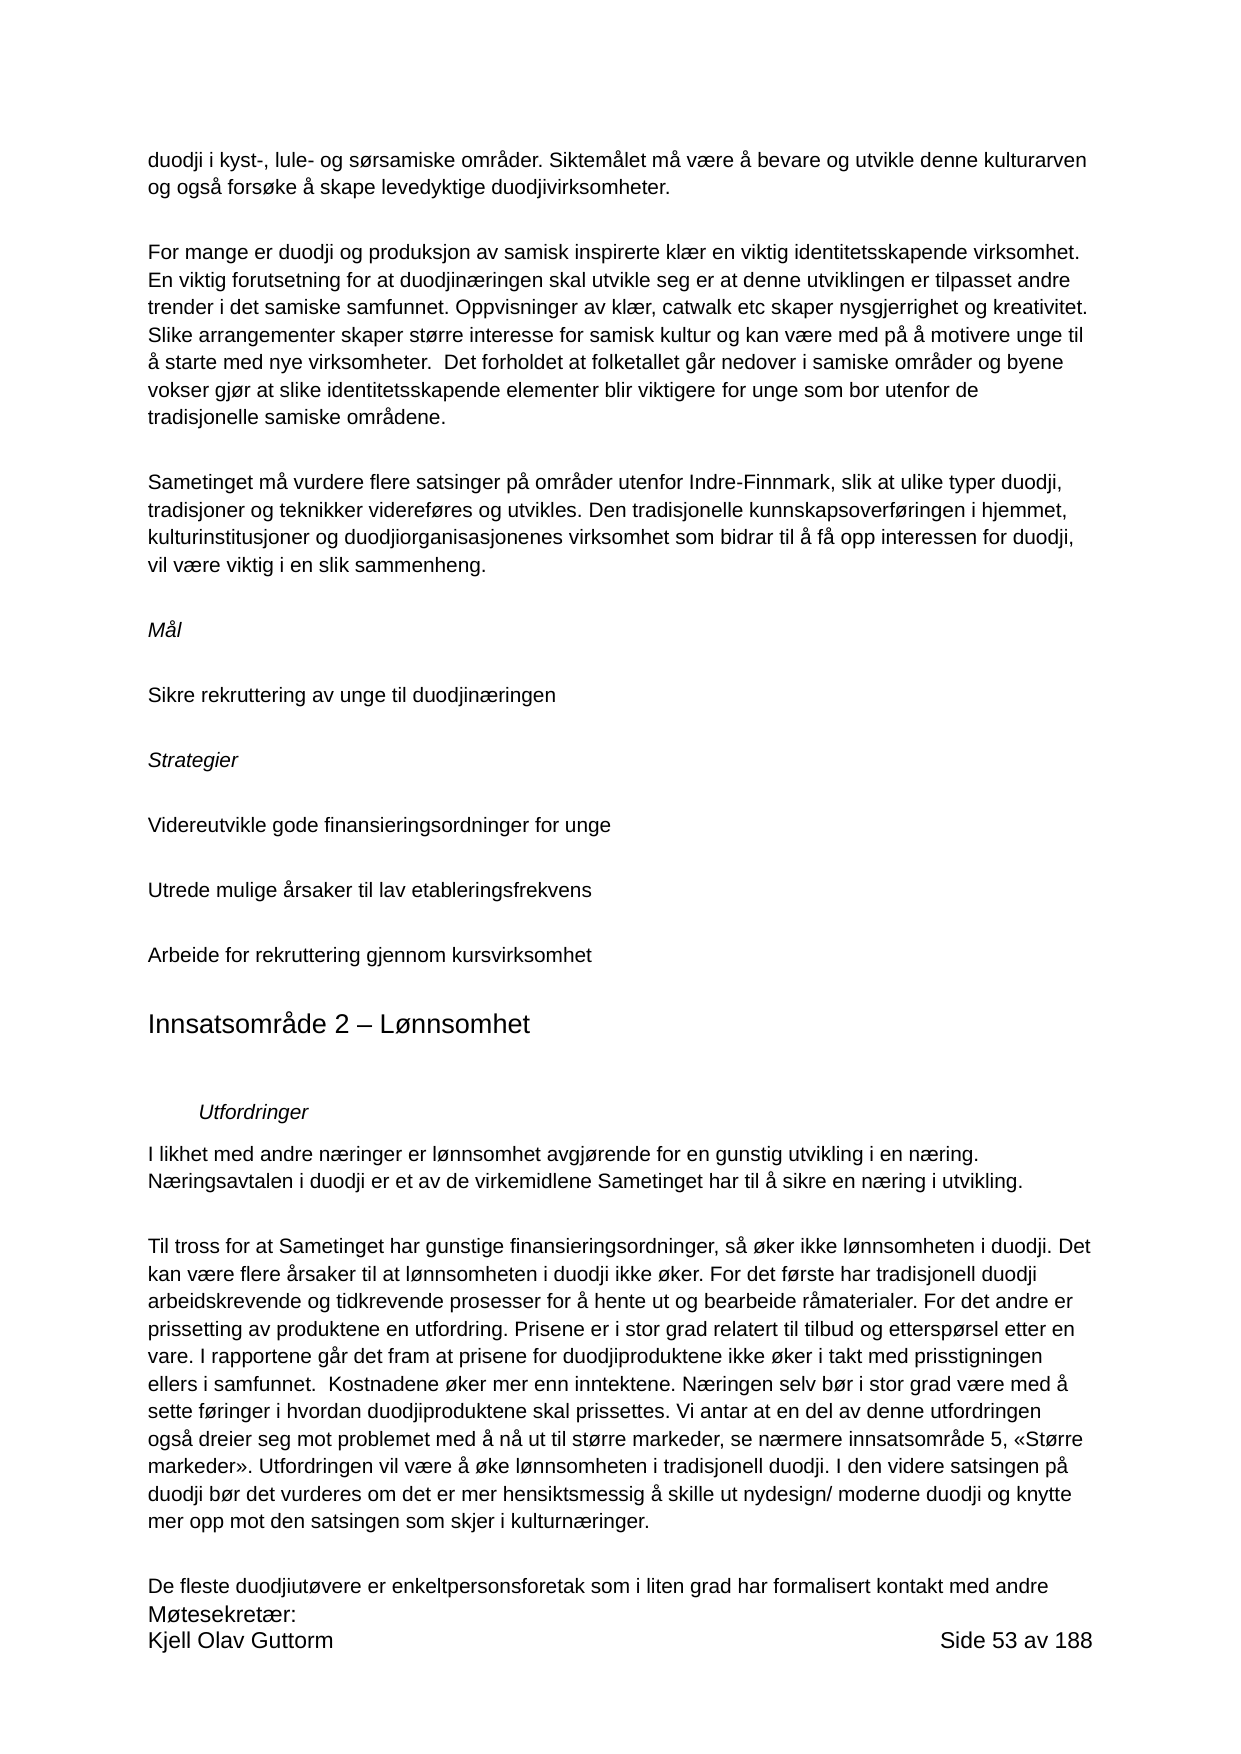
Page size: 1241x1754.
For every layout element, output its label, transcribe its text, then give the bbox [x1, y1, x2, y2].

table_header Forslag og merknader Sametingsrådets forslag til innstilling: Sametinget har drøftet Melding om duodji. Meldingen er vedlagt protokollen. Sametingsmelding om duodji 1 Innledning Dette er første gang Sametinget avgir en egen melding om duodji. Målet med meldingen er å utvikle et styringsdokument for duodji og signalisere tydeligere målsettinger for det politiske arbeidet. Sametinget må ha en langsiktig politikk og strategi for utviklingen av duodji. I likhet med andre næringer skjer det endringer blant annet i de økonomiske rammebetingelsene, rettsutvikling og innenfor duodjinæringen. Duodji er en kulturbærende næring som har stor betydning for samiske språk og kultur og samisk næringsutvikling. Det er viktig å sikre at duodji overlever både som kultur og næring. Duodji er også et viktig identitetsskapende element i det samiske samfunnet. Sametinget har et overordnet mål om å utvikle duodji som en framtidsrettet og attraktiv næring. Denne meldingen avgrenses derfor mot duodji som næring. Økt omsetning av egenprodusert duodji for et større marked står sentralt i Sametingets satsing. Med dette menes at duodjinæringen er istand til å tilpasse seg endringer og utfordringer i næringen, og at profesjonaliteten, inntjeningen og lønnsomheten i næringen økes. 2 Status duodjinæringen 2.1 Økonomisk rapport Det har blitt utarbeidet økonomiske rapporter om utviklingen i duodjinæringen siden 2006. Rapportene beskriver næringens økonomiske situasjon, og de årlige forhandlingene om næringsavtale for duodji tar utgangspunkt i denne. Rapportene viser økonomisk status for duodjiutøvere som har søkt driftstilskudd til Sametinget. Det er også gjort en sammenligning med tilsvarende oversikter for de tre foregående årene. Analysene er basert på data fra søknadene om forrige års økonomiske forhold. Oppsummert viser analyser fra økonomisk rapport 2016 at den gjennomsnittlige duodjiutøveren driver et enkeltmannsforetak, er kvinne og bosatt i Finnmark. Driftstilskuddet fra Sametinget er fortsatt en viktig faktor for utøverens økonomi. Uten driftstilskudd ville den gjennomsnittlige utøveren hatt et marginalt overskudd i sin virksomhet. Totalt blant søkerne var omsetning av egenprodusert duodji 8,5 millioner kroner. Gjennomsnittlig omsetning er ca kr 315.000. Det er stor variasjon i omsetningen av egenprodusert duodji for utøverne, fra 2,8 millioner kroner til 51.000 kroner. Sametinget antar at denne omsetningen også har andre ringvirkninger så som utsalgssteder for duodji, vanlige butikker, messearrangementer etc. I 2014 var kostnader til produksjonen større enn omsetningen i duodji. Det førte blant annet til at overskuddet (driftsresultatet)gikk ned i 2014. Ingen utøvere har rapportert underskudd i 2015 mot at det var 2 utøvere med underskudd i 2014. Det er for tidlig å si om det er en tendens eller ikke. Det var 27 søkere som sendte inn sine søknader på driftstilskudd i 2015 og 2016. Dette er 33 prosent av de registrerte duodjiutøverne. Dette er et markert færre antall søkere enn fra 2013 og tidligere år. Rapporten sier ikke noe om årsaken til nedgang i antall søkere. Det kan tenkes at søkertekniske forhold, naturlig avgang og kontroll av regnskap som Sametinget startet med i 2012 kan bidra til en forklaring. Tabell 2.1: Andelen søkere av alle registrerte utøvere Tallgrunnlaget for rapportene dermed er noe spinkelt til å trekke generelle konklusjoner om den økonomiske utviklingen i duodji. Med få respondenter kan mindre endringer føre til store relative utslag i statistikken. Likevel gir det oss en pekepinn over den økonomiske utviklingen i duodjinæringen. Den gjennomsnittlige duodjiutøveren er (for søknadsåret 2016): Vedkommende utøver driver et enkeltmannsforetak , er kvinne og bosatt i Finnmark. Av en total omsetning på 298.000 utgjør egenproduksjon av duodji 220.000. Omsetningen er på samme nivå som 2014, mens andelen egenproduksjon er gått noe ned. Driftsresultatet er 40 prosent, en økning på 13 prosent i forhold til tallene fra 2014 Driftstilskuddet er fortsatt en viktig faktor for utøverens økonomi. Uten driftstilskudd ville den gjennomsnittlige utøveren hatt et marginalt overskudd i sin virksomhet. I 2015 var det ingen utøvere med underskudd, mens det i 2014 var to og fire i 2012. Ti av søkerne i 2015 unngikk underskudd på grunn av det mottatte driftstilskuddet. Duodjiaktøren som har rapportert inn sine tall for 2015 er ikke så veldig ulik den aktøren som har rapportert sine tall tidligere år. For søknadsåret 2015 og 2016 kommer 67 prosent av søkerne fra Kautokeino og Karasjok. Andelen søkere fra Kautokeino er stabilt. Det er en liten nedgang i antall søkere fra Karasjok og en tilsvarende liten økning av søknader fra andre steder. I gruppen andre inngår søknader fra Nesseby, Tana, Porsanger, Kåfjord, Røros, Nordreisa, Sørfold og Sørreisa. Det er fortsatt en klar overvekt av kvinnelige søkere (70 prosent) – det samme som forrige år. Denne kjønnsfordelingen har vært relativt stabil siden 2010. Rapporten sier ikke noe om aldersfordeling på søkerne. For søknadsåret 2015 kom to søknader fra aksjeselskaper, resten var enkeltmannsforetak. I 2016 var det tre søknader fra aksjeselskap, resten er enkeltmannsforetak. For søknadsåret 2015 har en fjerdedel av søkerne formell utdanning i duodji. Med formell utdanning menes fagbrev eller høyere utdanning. Rapporten tar ikke for seg den tradisjonelle kunnskapsoverføringen som skjer i hjemmet. Seks personer har fagbrev og én person har høyere utdanning. Det er like mange personer som rapporterer at de har fagbrev innen duodji i 2012 som i 2014. I 2012 var det seks personer som rapporterte at de hadde høyere utdanning. For søknadsåret 2016 har ca 40% formell utdanning innen duodji. Åtte personer har fagbrev og to personer har høyere utdanning. Totalt var omsetning av egenprodusert duodji 7,3 millioner kroner i 2015 mot 8,5 millioner i 2016. Gjennomsnittlig omsetning er kr 303 000 i 2015 og ca kr 315 000 i 2016. Det er stor variasjon i omsetningen av egenprodusert duodji for utøverne, fra over 2 millioner kroner til 50 000 kroner. I 2014 viser tallene at driftsresultatet er redusert fra kr 107 000 i 2008 til kr 103 000. Dersom vi utelater de to store utøverene for 2014 får vi et fall i både inntekter, kostnader og resultat. Nedgang i gjennomsnittlige totale inntekter på kr 52 000, mens driftsresultatet viser en nedgang på kr 28 000. Når vi utelater de tre største utøverne i materialet for 2015 får vi et fall i både inntekter, kostnader, mens driftsresultatet fortsatt viser en stigning. Nedgang i gjennomsnittlige totale inntekter på kr 55.000, mens driftsresultatet viser en økning på kr 15.000. Av de 27 søkerne i 2015 har 12 utøvere (44 prosent) inntekter utenom duodji. Tre av disse har andre inntekter som er større enn inntektene fra duodji-aktiviteten. Fem av disse har relativt små (marginale) andre inntekter. De fire siste har andre inntekter rundt halvparten av duodji-inntektene. Av de 27 søkerne i 2016 har 10 utøvere (37 prosent) inntekter utenom duodji. Tre av disse har andre inntekter som er større enn inntektene fra duodji-aktiviteten. Tre har relativt små (marginale) andre inntekter. De fire siste har i gjennomsnitt andre inntekter rundt halvparten av duodji-inntektene. Som tidligere år er det for søknadsåret stor variasjon mellom den utøver som har den høyeste totale inntekten (ca 3,3 mill) og den utøver med den laveste (51.000). Det er et relativt markert skille i utviklingen i gjennomsnittlige inntekter og kostnader fram til 2010 og etter 2010. Tallene for 2014 viser en liten tilbakegang fra 2012, men fortsatt en stigning i forhold til 2010. Tallene for regnskapsåret 2015 for samtlige utøvere viser at selv om økningen i kostnader og inntekter flater noe ut går driftsresultatet opp med ca 10 %. Rapportene for 2015 og 2016 viser at den viktigste salgskanalen er direkte salg. Praktisk talt alle mener dette er viktig. Men også messer – som langt på vei også er en direkte salgskanal – kommer høyt opp. Internett og postordresalg anses som de minst viktige salgskanalene. 2.2 Definisjon av duodji Ved utformingen av en langsiktig politikk for duodjinæringen er det nødvendig å ha en oppfatning om hva duodji er. Hvor går grensen mellom et kommersielt masseprodusert produkt og duodji? Hvilken vekt skal samisk kultur skal ha i den framtidige utviklingen av duodji? Samtidig skaper samisk nydesign nye markeder og nye kundegrupper. For enkelte er samisk inspirerte klær en viktig del av den samiske identiteten. Duodjiproduksjonen vil endre seg med utviklingen i resten av samfunnet. Det kommer nye materialer, nye produkter, ny design, nye produksjonsmetoder, nye råvarer og nye markeder. Det er ulik grad av mekanisering innenfor duodjinæringen og det er også ulike oppfatninger om hvilke materialer som kan tillates i duodjiproduksjonen. Dette skaper utfordringer ved en definisjon av duodji, og en definisjon må av den grunn være såpass fleksibel og overordnet at den tar hensyn til blant annet framtidige endringer. Innenfor duodjinæringen finner vi dag både tradisjonell duodji og ny samisk design. Siden duodji kan være så mangeartet, har det over lengre tid vært forsøkt å få til en felles definisjon av duodji. De samiske duodjiorganisasjonene Sámiid Duodji og Duojáriid Ealáhussearvi kom i 2014 fram til at en detaljert definisjon for all duodji ikke er mulig, men ble enige om en felles overordnet definisjon av duodji: «Duodji er et samisk samlebegrep for all form for skapende aktiviteter utformet av duojár. Dette omfatter håndverk, brukskunst og bearbeidede materialer med basis i samisk kultur og tradisjoner. Duodjiproduksjon( duoddjon) omfatter fremstilling av egenproduserte kvalitetsvarer, bruksting, gjenstander og klær som gjenspeiler samisk levemåte og kulturtradisjoner både når det gjelder valg og bearbeiding av råmaterialer, samt den estetiske utfoldelsen ved formgivning, utforming og produksjons metode.» Sameslöjdstiftelsen Sámi Duodji i Sverige definerer duodji som:”Sámi duodji, samiskt hantverk, är den samiska benämningen för handgjorda samiska produkter som kläder, husgeråd, redskap och utsmyckning. Hantverket har en lång tradition. Grunden för samiskt hantverk är också idag material från naturen. Samiskt hantverk är utfört efter gammal tradition och tillpassat nya tekniker och användningsområden från ort till ort. Med duodji menar vi den slöjd och det konsthantverk som tillverkats av samer, dvs. det som utgår från samiska traditioner, samiskt formtänkande, samiska mönster och färger. Ordet duodji används också som ett äkthetsmärke för sameslöjd och samiskt konsthantverk. Det handlar i första hand om hantverket och om den samiska livsformen i andra hand.” I forbindelse med arbeidet som Samerådet har igangsatt om revitalisering av duodji merke, så har det vært forsøkt å få en felles definisjon av duodji over landegrensene. Dette har imidlertid ikke latt seg gjøre. Sametinget ser at en detaljert definisjon av duodji er en utfordring, og det er et spørsmål om en slik definisjon er hensiktsmessig. Det er viktig å ikke lage en så snever ramme for duodji som kan bidra til å hemme en naturlig utvikling av næringen. En snever definisjon kan på sikt svekke betingelsene for en lønnsom næringsutvikling. En definisjon må av den grunn være såpass fleksibel og overordnet at den tar hensyn til blant annet framtidsretta utvikling i duodjinæringen. Sametinget mener derfor at definisjonen som duodjiorganisasjonene Sámiid Duodji og Duojáriid Ealáhussearvi kom fram til i 2014 vil være dekkende for det videre arbeidet. 2.3. Aktører i duodji Duodjiorganisasjonene Sámiid duodji og Duojáriid Ealáhussearvi og Sametinget undertegnet en hovedavtale for duodjinæringen 29.03.05. I avtalen går det fram at partene skal føre forhandlinger om en løpende næringsavtale for duodji med tiltak som tar sikte på en utvikling av næringen i samsvar med de politiske mål og retningslinjer for næringen som til enhver tid er vedtatt i Sametinget. Den største aktøren i duodji, Duodjeinstituhtta, er ikke en del av forhandlingene om næringsavtale for duodji. Duodjiorganisasjonene er Sametingets viktigste samarbeidsaktører innen duodjinæringen. Organisasjonene oppnevner blant annet medlemmer til fagutvalg for duodji og økonomisk utvalg. De utarbeider også en rekke utredninger og rapporter som danner viktige beslutningsgrunnlag også for Sametinget. Sámiid duodjis formål er å fremme duodjiutøvernes interesser økonomisk, faglig, sosialt og kulturelt. Organisasjonen skal blant annet bedre duodjiutøvernes rammebetingelser. Den skal også være pådriver for utvikling av kulturbærende og næringsrettet duodjivirksomhet. Duojáriid Ealáhussearvis formål er å arbeide for at den enkelte duodjiprodusent får tilfredsstillende arbeidsbetingelser og utviklingsmuligheter. Organisasjonen skal også fremme bedre rammevilkår for enkeltprodusenters lønnsomhet. Tabell 2.2 Medlemsutvikling i Sámiid Duodji og Duojáriid Ealáhussearvi fra 2012 – 2016: Siden 2012 har antall medlemmer i Sámiid Duodji økt fra 170 til 193 i 2016. Duojáriid Ealáhussearvi er en mindre organisasjon enn Sámiid Duodji, og her har medlemsutviklingen mer eller mindre vært stabil de siste årene. Stiftelsen Duodjeinstituhtta har en viktig rolle i forhold til utvikling og veiledning av duodjifaglige spørsmål og regionale utviklingsprosjekter. Duodjeinsituhttas hovedmål er å fremme næringsutvikling med utgangspunkt i tradisjonell duodji. Instituttet skal være et landsomfattende teknisk og faglig kompetanse miljø innen duodji. Duodjeinstituhtta skal også medvirke til å utvikle og bistå med fagkompetanse innen duodji, yte bistand og produktutvikling og produksjonsveiledning, initiere til å delta i forsøks- og utviklingsarbeid. Duodjienstitutuhtta har i 2017 5 lærlinger og en lærekandidat. Opplæringskontoret i reindrift og duodji har hovedkontor i Kautokeino. Opplæringskontoret har tilbud om fagopplæring til lærekandidat eller lærling innenfor duodjinæringen. Et av vilkårene for bli tatt opp som lærling er at vedkommende har videregående skole innenfor duodjifaget. I perioden 2012 til 2016 har 16 lærlinger/ lærekandidater fått fagbrev. Det er også flere som har utsatt fagprøven til 2017. Tabell 2.3 Oversikt over antall lærlinger med fagprøve fra 2012 – 2016 (Opplæringskontoret for reindrift og duodji, 2017): Sametinget finansierer alle ovennevnte aktørene gjennom Sametingets årlige budsjettforhandlinger. 3 Sametingets virkemidler Sametinget avsetter og bruker betydelige midler til duodji. I 2017 var det satt av kr 34,5 millioner til næringsformål. Av dette er 14 millioner avsatt til duodji. Dette innebærer at 40 % av næringsbudsjettet er satt av til duodji. Regnskapet for 2016 viser at det ble brukt ca kr 15 millioner til duodji. Dette innebærer at i 2016 ble 46 % av midlene som Sametinget disponerer til næring, brukt til duodji. Tabell 3.1 Sametingets budsjett for duodjinæringen for 2016 Sametinget satte i 2016 av 7,9 millioner kroner til Næringsavtalen, 4,5 millioner til Duodjeintituhtta og nær 1,6 millioner kroner til Oppplæringskontoret i budsjettet for 2016. 3.1 Hovedavtalen for duodji Hovedavtalen for duodji ble vedtatt i 2005 og endret den 19.3.2007. Avtalen er inngått mellom Sametinget og duodjiorganisasjonene Landsorganisasjonen Sámiid Duodji og Duojáriid Ealáhussearvi. Avtalen angir blant annet retningslinjer og grunnlag for forhandlinger om næringsavtale for duodji og innretningen av duodjiregisteret. 3.2 Næringsavtalen for duodji Næringsavtalen for duodji, som årlig fremforhandles mellom duodjiorganisasjonene Sámiid duodji og Duojáriid Ealáhussearvi og Sametinget, er Sametingets viktigste redskap for utvikling av duodji. Målet for næringsavtalen er å utvikle en næringsrettet duodji med økt lønnsomhet og omsetning av egenproduserte varer. Næringsavtalen inneholder blant annet driftstilskudd til duodjiutøvere, investerings- og utviklingstilskudd, etablerertilskudd, velferdsordninger, salgsfremmende tiltak og tilskudd til organisasjoner. I tillegg inneholder næringsavtalen tiltak som avtales under forhandlingene så som kompetansehevende tiltak, merkevarebygging, tiltak innen salg og markedsføring etc. Partene setter av en totalramme og duodjimidlene øremerkes i en egen avsetning. Gjennom Sametingets årlige budsjettforhandlinger avsetter deretter Sametinget midler til duodjiformålene. Dette gjelder både tiltakene som er fremforhandlet, og direkte tilskudd til Duodjeinstituhtta og Opplæringskontoret for reindrift og duodji. Sametingsrådet fastsetter regelverk for disse virksomhetene. Driftstilskudd Driftstilskuddsordningen gjelder for duodjibedrifter som produserer tradisjonell duodji, og som er godkjent i duodjiregisteret. Fagutvalget i duodji er oppnevnt av duodjiorganisasjonene. Det er Fagutvalget i duodji som foretar en konkret vurdering av hvert produkt og vedtar om søker kan godkjennes i duodjiregisteret eller ikke. Duodjiproduktene godkjennes enkeltvis, og fagutvalget legger til grunn ulike kriterier i denne vurderingen. Fagutvalget vurderer blant annet om produktet har basis i samisk kulturtradisjon, graden av maskinbearbeiding, hvilke materialer som er brukt, kvaliteten og bruken av produktet. Samisk design kan ikke omfattes av driftstilskuddsordningen, men samisk design omfattes av andre ordninger innenfor duodji og kulturnæring som Sametinget forvalter. For å kunne bli vurdert i duodjiregisteret, så er det et krav om at søker skal tilfredsstille vilkårene for registering av Sametingets valgmanntall, men trenger ikke å stå i mantallet. Avtalepartene har i flere omganger vurdert om kravet til etnisitet skal slettes, men er blitt enige om å videreføre det. I følge økonomisk rapport for duodjinæringen, har driftstilskudd blitt en viktigere del av duodjiutøverens økonomi enn tidligere. Uten driftstilskudd ville den gjennomsnittlige utøveren hatt underskudd i sin virksomhet. En utfordring med denne ordningen er at det ikke finnes en omforent definisjon av hva duodji er. Det er ulike oppfatninger blant annet om i hvor stor grad en kan tillate maskinbearbeiding av produkter før det ikke lenger kan defineres som duodji. 3.3 Sametingets satsing på kulturnæring – Dáhttu Sametinget startet i 2012 en egen satsning for å jobbe med utviklingen av en mer lønnsom samisk kulturnæring. Et av satsningsområdene var å gjennomføre bedriftsutviklingsprogram for kulturnæringen, kalt Dáhttu. Dette er et nettverks- og bedriftsutviklingsprogram for kulturnæring som er utviklet av Kreativ Industri på oppdrag fra Sametinget. Gjennom Dáhttu får samiske kulturnæringsaktører blant annet arbeide med forretningsidé, etableringshjelp og strategiutvikling. Hvert program har plass til 12 kulturnæringsutøvere som har ønske og vilje til å skape en lønnsom bedrift. En sentral målsetting med programmet er også å skape et nettverk mellom aktørene. Programmet går over ett år og inneholder tre samlinger samt at hver deltager får 30 rådgivningstimer hver. Målet er at etter endt program skal flere kunne leve av sin kulturnæringsbedrift. Et slikt program ble også gjennomført for duodjiutøvere. Her deltok 12 bedrifter hvorav 10 kom fra Finnmark og 2 fra Troms. Resultatene fra samlingen er det vanskelig å si noe om ennå, men i spørreundersøkelsen etter gjennomført program svarte mange av bedriftene at de opplevde en økt lønnsomhet og økt kompetansenivå etter samlingene. Sametinget har videreført denne satsningen i nye tre år fra 2017, som duodjinæringen også vil kunne dra nytte av. 4 Innsatsområder Duodji er en viktig kulturbærer, og Sametinget mener det bør være mulighet til å utvikle en mer næringsrettet duodji. Duodjinæringen skal være lønnsom, samtidig skal det være rom for utvikling, både den tradisjonelle duodjivirksomheten og nye produkter med basis i samisk kultur. Sametingets hovedmål for duodji i næringssammenheng er å utvikle duodji som en framtidsrettet og attraktiv næring i samiske områder. Duodjinæringen må ses i sammenheng med samiske kulturnæringer, og generelt det vekst- og utviklingspotensialet som ligger her. I utviklingen av kulturnæringsbransjen er det et fokus på kompetanse, fordi det forventes vekst i nettopp disse bransjene i framtida. Duodjinæringen opplever internasjonal konkurranse fra virksomheter som ikke har sin bakgrunn i samisk kultur. Noen duodjiutøvere har fokus på sitt håndverk og ikke nødvendigvis på lønnsomhet i seg selv. I denne sammenheng er det sentralt at duodji er en kulturbærende næring som har stor betydning for samisk kultur og språk. Sametinget vil allikevel fortsette arbeidet med å utvikle duodji som næring med fokus på lønnsomhet, samtidig som bevaring og utvikling av samisk kultur ligger i bunn. Sametinget er opptatt av at duodji har gode økonomiske vilkår og videreutvikles både som næring og kultur. Duodji er også en del av identitetsskapende virksomhet. Innsatsområde 1 - Rekruttering Utfordringer Rekruttering til duodjinæringen er liten. Sametinget har tilskuddsordninger både for elever i videregående skole og høgskole, hospitering hos etablerte bedrifter og en støtteordning for opplæringskontor. Duodjeinstituhtta har også en veiledningsvirksomhet og tar imot lærlinger. Allikevel er det et fåtall av disse som etablerer seg som duodjiutøvere på heltid etter endt utdanningsløp. Av de som etablerer seg er det flest enkeltmannsbedrifter, som ofte baserer seg på de samme produktene som andre utøvere har og i det samme markedet, og dette kan virke begrensende for bedriftens vekst. Rekruttering til duodjinæringen vil fortsatt være viktig, og at det finnes stipend til elever, studenter og til lærlingordningen. Regionalanalyse for samisk område 2016 (Telemarksforskning) viser at samiske områder har lavere etableringsfrekvens i næringslivet enn andre områder i landet. Andre analyser viser at flere samiske bedrifter ikke har som mål å vokse, men er tilfreds med at bedriften går med overskudd og at bedriften klarer seg økonomisk. For Sametinget vil det være av interesse å få mer kunnskap om hvorfor unge ikke etablerer duodjivirksomheter på heltid etter endt utdanning. Den økonomiske rapporten for duodji for 2015 og 2016 viser at Sametinget i liten grad har lyktes i å stimulere til vekst i næringen, til tross for økte virkemidler gjennom driftstilskuddsordninger for områder utenfor Finnmark. I dag finnes det få duodjibedrifter utenfor Finnmark. Det er en målsetting å øke rekruttering til duodji i det lule- og sørsamiske området, og øke kommersialiserings- og inntjeningspotensialet i disse områdene. Duodjeinstituhtta har veiledningsvirksomhet også i Troms, Nordland og i sørsamisk område. I tillegg har Arran hatt en satsning på duodji. Mye av denne virksomheten er knyttet til grunnleggende kurs innen duodji og veiledning. Det er imidlertid få etablerte duodjibedrifter i disse områdene. Utfordringen er å heve kompetansen i duodji og med det videreføre den immaterielle kulturarven innen duodji i kyst-, lule- og sørsamiske områder. Siktemålet må være å bevare og utvikle denne kulturarven og også forsøke å skape levedyktige duodjivirksomheter. For mange er duodji og produksjon av samisk inspirerte klær en viktig identitetsskapende virksomhet. En viktig forutsetning for at duodjinæringen skal utvikle seg er at denne utviklingen er tilpasset andre trender i det samiske samfunnet. Oppvisninger av klær, catwalk etc skaper nysgjerrighet og kreativitet. Slike arrangementer skaper større interesse for samisk kultur og kan være med på å motivere unge til å starte med nye virksomheter. Det forholdet at folketallet går nedover i samiske områder og byene vokser gjør at slike identitetsskapende elementer blir viktigere for unge som bor utenfor de tradisjonelle samiske områdene. Sametinget må vurdere flere satsinger på områder utenfor Indre-Finnmark, slik at ulike typer duodji, tradisjoner og teknikker videreføres og utvikles. Den tradisjonelle kunnskapsoverføringen i hjemmet, kulturinstitusjoner og duodjiorganisasjonenes virksomhet som bidrar til å få opp interessen for duodji, vil være viktig i en slik sammenheng. Mål Sikre rekruttering av unge til duodjinæringen Strategier Videreutvikle gode finansieringsordninger for unge Utrede mulige årsaker til lav etableringsfrekvens Arbeide for rekruttering gjennom kursvirksomhet Innsatsområde 2 – Lønnsomhet Utfordringer I likhet med andre næringer er lønnsomhet avgjørende for en gunstig utvikling i en næring. Næringsavtalen i duodji er et av de virkemidlene Sametinget har til å sikre en næring i utvikling. Til tross for at Sametinget har gunstige finansieringsordninger, så øker ikke lønnsomheten i duodji. Det kan være flere årsaker til at lønnsomheten i duodji ikke øker. For det første har tradisjonell duodji arbeidskrevende og tidkrevende prosesser for å hente ut og bearbeide råmaterialer. For det andre er prissetting av produktene en utfordring. Prisene er i stor grad relatert til tilbud og etterspørsel etter en vare. I rapportene går det fram at prisene for duodjiproduktene ikke øker i takt med prisstigningen ellers i samfunnet. Kostnadene øker mer enn inntektene. Næringen selv bør i stor grad være med å sette føringer i hvordan duodjiproduktene skal prissettes. Vi antar at en del av denne utfordringen også dreier seg mot problemet med å nå ut til større markeder, se nærmere innsatsområde 5, «Større markeder». Utfordringen vil være å øke lønnsomheten i tradisjonell duodji. I den videre satsingen på duodji bør det vurderes om det er mer hensiktsmessig å skille ut nydesign/ moderne duodji og knytte mer opp mot den satsingen som skjer i kulturnæringer. De fleste duodjiutøvere er enkeltpersonsforetak som i liten grad har formalisert kontakt med andre utøvere. For enkelte vil samarbeid og nettverk med andre aktører kunne være positivt både for den faglige utviklingen og ikke minst for lønnsomheten. Det gjelder spesielt de som nettopp har etablert ny virksomhet. Sametinget har i sine bedriftsutviklingsprogrammer prioritert nettverksbygging nettopp med den hensikt å bedre lønnsomheten. Samarbeid med andre utenom duodjinæringen kan åpne nye markeder. Spesielt gjelder det reiselivsnæringen og arrangørmarkedet. Fordelen med det er at duodjiutøveren lettere når potensielle nye kunder uten at det koster all verden. Det vil også gi en vinn-vinn situasjon i og med reiselivsnæringen samtidig får presentert levende samisk kultur og lokalproduserte kvalitetsprodukter. Noen duodjiutøvere er avhengig av å bruke råvarer fra naturen. Utfordringen for disse er at de ikke har en lovfestet rett til motorisert ferdsel i utmarka i forbindelse med råvareinnhenting. De er avhengig av å få dispensasjoner fra motorferdselsforbudet. En slik praksis fører til merarbeid for duodjiutøverne. Motorferdselsloven må endres slik at duodjiutøverne likestilles med andre næringsutøvere som har slik rett. For å kunne ha en levedyktig duodjinæring må det være et fokus blant annet på produktutvikling, design, hospitering, veiledning, utdanningsstipend, investeringer og marked og salg. Enkelte har behov for å fornye driftsapparatet og se på nye produksjonsformer. Sametinget må fortsatt prioritere tilskudd til investeringer, etablerertilskudd og bedriftsutvikling. Det vil være naturlig å prioritere samarbeids- og utviklingsprosjekter, markedsanalyse og salgs- og markedsføringstiltak. Mål Øke lønnsomheten i duodji Strategier Videreføre finansieringsordninger for utviklings- og investeringstiltak Formalisere samarbeid og nettverk mellom duodjiutøvere Lette tilgangen til utmarka for å hente inn råvarer Innsatsområde 3 – Virkemidler tilpasset duodjinæringen Utfordringer Tilskuddsordningene i duodji blir som oftest fastsatt under forhandlingene om en næringsavtale. Endringer av disse skjer etter behov og følger i stor grad også de krav som Sametinget setter for andre tilskuddsordninger. Den ordning som har vært oftest i fokus er driftstilskuddet til duodjiutøverne. Driftstilskudd skal sikre at duodjiutøvere kan drive næringsvirksomhet med overskudd. Dette tilskuddet er ment å dekke merkostnader som er bundet til mye bruk av arbeidskraft, og der det er utfordringer med å mekanisere produksjonen. Dette tilskuddet har også hatt stor betydning i å sikre den tradisjonelle duodjiutøvelsen. Utfordringen med driftstilskuddsordningen kan oppsummeres i to deler: Den økonomiske utviklingen i næringen og forvaltningen av driftstilskuddsordningen. I tillegg er også duodjiregisteret et register som baserer seg på etnisitet, og det å ha et register som baserer seg på etnisitet er problematisk. Den økonomiske utviklingen i næringen Økonomiske rapport (2016) viser at nærmere halvparten (12 av 27 utøvere) av duodjiutøvere hadde inntekter utenom duodji. Når den gjennomsnittlige bruttoomsetningen var kr 200 000 i 2014 sier det seg sjøl at nettoinntekten blir lav når alle driftskostnadene trekkes i fra. Driftsresultatet har ligget på rundt kr 100 000 over flere år noe som må betraktes som meget lavt. Det kan trekkes i tvil om driftstilskuddordningen har fungert i forholdet til målet, som har vært å øke lønnsomheten i duodjinæringen. Det er bekymringsfullt at driftstilskuddsordningen ikke har ført til en større lønnsomhet i næringen. Forvaltning av driftstilskuddsordningen Duodjiutøvere er selvstendig næringsdrivende og må følge de lover og regler som gjelder blant annet for regnskapsføring. Kontroller, som Sametinget har fått gjennomført i 2012, 2014 og 2015 viser at flere duodjiutøvere har mangler i sitt regnskap. Det er blant annet store utfordringer med dokumentasjon av hva som omsettes av egen produsert duodji og hvordan regnskapet settes opp. I andre næringer som har slik næringsstøtte er det slakterier og meierier etc som gir opplysninger om omsetning. Kontrollordningene for disse er enkle og kontrollene er etterprøvbare. I kontrollene, som Sametinget har fått gjennomført er det også avdekket salg mellom nærstående, manglende sporbarhet og regnskapsføring. I flere saker er det oppstått tvil om produktene er souvenirer eller duodji. Praktisering av ordningen viser at selv i produksjoner som har høy grad av maskinell behandling, datastyring etc så er disse også blitt en del av duodjibegrepet, og dermed berettiget til driftstilskudd. Ordningen er en passiv ordning som i liten grad fører til utviklingsarbeid innenfor duodjinæringen. Alternativer til en driftstilskuddsordning Disse utfordringene har vært vurdert i flere omganger i Sametinget, og flere alternativer til en driftstilskuddsordning har vært drøftet. Driftstilskuddsforvaltningen kan forenkles, endres eller avvikles. Det første alternativet som kan forenkle og effektivisere forvaltningen av ordningen for alle parter på, er å stille krav om at søker skal ha autorisert regnskapsfører. Autorisert regnskapsfører kan attestere søkers omsetning av egenprodusert duodji. Utfordringen er imidlertid er at regnskapsførere ikke har duodjifaglig kompetanse til å vurdere om det er duodji eller ikke. Det andre alternativet er å oppheve duodjiregisteret, slik at ved hver søknad vurderes både søkers produkter og dokumentasjon av egenprodusert duodji. Dersom noen av disse to alternativene skulle bli valgt, så vil man videreføre den passive driftsstøtteordningen uten av det ville øke lønnsomheten i duodji. Det tredje alternativet er å avvikle driftstilskuddsordningen og å erstatte den med en ny virkemiddelordning eksempelvis et 3-årig arbeidsstipend. Stipendet kan ha som målsetting å øke produksjonen, lage nye produkter eller nye produksjonsformer, design, kompetanseheving e.l. Et slikt arbeidsstipend vil kunne videreutvikle duodjinæringen og øke inntjeningen for den som mottar stipend. Ordningen med driftstilskudd er blitt såpass utfordrende og arbeidskrevende å forvalte at det ikke er hensiktsmessig å videreføre en slik ordning. En avvikling av driftsstøtten til fordel for utviklingsretta tiltak vil gjøre det enklere å prioritere tiltak som er tilpasset utviklingen i duodjinæringen og i samfunnet for øvrig. Det å prioritere arbeidsinnsats mot utviklingstiltak vil på sikt føre til at flere unge vil kunne velge en framtid i duodjinæringen. Duodjiorganisasjonene vil være viktige samarbeidspartnere i å lage ordninger som er tilpasset duodjinæringen. Tilskudd til investering, utviklingstiltak, hospitering og etablerertilskudd fungerer hensikstmessig og disse kan uten videre tilpasses behovene i duodjinæringen og utviklingen ellers i samfunnet. Mål Øke lønnsomheten i duodji Strategier Tilpasse tilskuddsordningene slik at de sikrer en fremtidsrettet duodjinæring Erstatte dagens ordning med driftstilskudd med en arbeidsstipend-ordning Innsatsområde 4 - Kompetanseheving Utfordringer Duodjinæringen har behov for kompetanseheving på ulike nivå. Sametinget har satset på bedriftsutviklingsprogrammer også innenfor duodji gjennom sin kulturnæringssatsning. Innad i duodjinæringen er det diskusjoner hvorvidt veiledningsvirksomheten klarer å heve kompetansen i duodjinæringen, og om de midlene som settes av til veiledning skaper mer sysselsetting, eventuelt om lønnsomheten øker. Utfordringen vil være å avklare om hvordan kompetansehevingen skal skje i duodjimiljøene, og også hvor stor vekt næringsperspektivet skal vektlegges når det kompetansetiltak skal settes i gang. Duodjeinstituhtta har en viktig rolle til utvikling og veiledning av duodjifaglige spørsmål og regionale utviklingsprosjekter. Sametinget ser at også DI har en stor kompetanse og en desentralisert organisasjon, som er viktig for den videre utviklingen og rekruttering til duodji. Sametinget ønsker at Duodjeinstituhtta skal være med i den videre utviklingen og ta del i større grad enn tidligere. Duodjeinstituhtta skal først og fremst være et senter for utvikling av en næringsrettet duodji. Det forholdet at to duodjiorganisasjoner og Duodjeinstituhtta stort sett jobber mot samme mål betinger et tettere samarbeid mellom disse tre. Sametinget bevilger tilskudd til disse og for Sametinget er det viktig å vurdere hvilken nytte disse midlene har. Sametinget har i flere sammenhenger foreslått en sammenslåing og mer formalisert samarbeid mellom organisasjonene uten at det har ført fram. For å få til en mer effektiv bruk av ressursene og koordinering av innsatsen mot duodjinæringen vil det være naturlig at Duodjeinstituhtta inngår som en del av næringsavtalen for duodji fra 2018. Kompetanseheving er et av de tiltakene som de fleste i duodji har behov for i en eller annen sammenheng. Kompetansetiltak må være i samsvar med næringens behov, og at disse har en viss kvalitet som kommer næringen til gode. De fleste kompetansemiljøer har erfaring med og rutiner for å gjennomføre slike tiltak. Forskjellige typer bransjekurs inngår i denne vurderingen. Grunnutdanning i duodji er et ansvar for videregående skole og høgskoler. De tiltak Sametinget kan prioritere er kompetansehevende tiltak som er direkte næringsrettet. Mål Øke den forretningsmessige delen av duodji Strategier Sikre finansieringsordninger for næringsrettede kurs Sørge for at Duodjeinstituhtta og duodjiorganisasjonene koordinerer kompetansehevingstiltak Innarbeide Duodjeinstituhtta i Hovedavtalen for duodji Gjennomgang av organisering av duodjinæringa Innsatsområde 5 – Et større marked Utfordringer Økonomisk rapport for duodjinæringen 2015 viser at direkte salg til kunden fortsatt er den viktigste salgskanalen for duodjiproduktene. Internett og postordresalg anses som minst viktig. Dette er i kontrast til samfunnet forøvrig, der vi ser en økende tendens til at mer og mer av omsetningen skjer over nett. For duodjiutøverne er det viktig at de tar del i den teknologiske utviklingen og aktivt bruker internett som en del av sin markedsføring. Synlige produkter og større tilgjengelighet på nett kan føre til økt omsetning for duodjiutøverne. Profilering av tradisjonell duodji, utvikling av nydesign og markedsføring av kvalitetsprodukter vil på sikt kunne føre til en mer lønnsom duodjinæring . I 2013 gikk duodjiorganisasjonene Duojáriid Ealáhussearvi og Sámiid Duodji sammen om et prosjekt om merkevarebygging i duodji. Målet med merkevaresatsingen er å skape lønnsomme virksomheter, slik at utøverne skal kunne leve av å produsere duodji. Det er ønskelig å bygge opp en velfungerende organisasjon som ivaretar merkevaren, og som knytter til seg flere dyktige håndverkere. Det blir understreket av funnene i undersøkelsene at produktene i dag har som fortrinn at de er unike og av høy kvalitet. En felles svakhet er at de i liten grad er tilgjengelige. I rapporten konkluderes det med at det er et ønske blant utøvere om en merkevaresatsing, spesielt blant de som har ambisjoner om vekst utover lokalmarkedet og turister. Rapporten anbefaler at det sees ytterligere på disse håndverkernes tidligere erfaringer innen merkevarearbeid og produktutvikling. Bistand til produktutvikling og markedstilpasning var et ønsket tiltak blant informantene. Anbefalingene fra undersøkelsen var å jobbe videre med kartlegging av disse virksomhetenes behov ved å se nærmere på deres kunnskap om eget marked, og nødvendigheten av fremtidig produktutvikling. Det ble også anbefalt å få mer kjennskap til dagens markedsposisjon for å bruke kunnskapen til videre markedsutvikling. Kopiering av duodji er fortsatt en stor utfordring og rettsvern for duodji er et av de områdene som krever et samarbeid over landegrensene. Meldingen vil ikke kunne løse disse utfordringene, men det er viktig å ha strategier for hvordan disse kan løses. Blant annet er det nødvendig å samarbeide med duodjimiljøene i de andre landene. Rettsvern for duodji innebærer rettsvern mot utenforståendes urettmessige bruk av duodji i kommersiell hensikt. Samerådet satte i gang et prosjekt om revitalisering av duodjimerket i 2015. Prosjektets mål var skissert slik: «Utrede hvordan Sámi Duodji varemerket kan revideres og revitaliseres, samt bruken av duodjimerket. Utrede innholdet i samisk duodji og komme frem til en felles definisjon av samisk duodji.» I prosjektrapporten uttales det blant annet at duodjitradisjon og duodjikunnskap har behov for juridisk beskyttelse. En varemerkeordning kan ses på som en måte å realisere selvbestemmelse over duodji og samisk kultur på grunnlag av eksisterende lovverk. Ordningen er også en indirekte måte å oppnå innflytelse over utnyttelsen av samisk kultur. Rapporten konkluderer med at det er et klart behov for en effektiv og koordinert samisk sertifiseringsordning. Det er nødvendig å utvide sertifiseringa til å gjelde også produkter utover tradisjonell duodji, og derfor må sertifiseringsordningen omfatte flere ledd for å dekke også dette behovet. Prosjektet foreslår en sertifiseringsordning som består av minst to varemerker – ett for “tradisjonell duodji” og ett for “produkter produsert av samer/samiske produkter”. Det foreslås at varemerket har en sentral eller en desentralisert allsamisk eier, og at lisens utstedes av lokale representanter, som også forvalter varemerkene. Mål Økt omsetning av egenprodusert duodji Strategier Følge opp utvalgte bedrifter som vil tilpasse sine produkter til markedet Utarbeide en felles profil og merke for duodjiprodukter Utvikle duodjiprodukter med grunnlag i samisk kultur og samiske kulturtradisjoner 5 Økonomiske og administrative konsekvenser Oppfølging gjennom Sametingets årlige budsjett og gjennom forhandlingene for Næringsavtalen for duodji og årlige budsjettvedtak, fastsettes økonomiske og administrative følger. Avvikling av driftstilskuddsordningen vil frigjøre midler til andre formål Eventuelle endringer vil skje innenfor de rammer som er satt til forvaltningen av midler til duodjinæringen. Vurdering Det er første gang en slik melding lages. Sametinget har tidligere utarbeidet redegjørelser, og den siste ble utarbeidet i 2014. Melding om duodji skal være et styringsdokument for Sametingets satsning på duodji. Sametinget har tatt en særskilt ansvar med å legge til rette for en gunstig utvikling innenfor duodjinæringen. Hvert år behandler Sametingets plenum næringsavtalen for duodji. Denne avtalen legger føringer for tiltak som skal settes i verk det påfølgende året. I meldingen går det frem at Sametingets mål for duodjinæringen er å utvikle en framtidsrettet og attraktiv næring i samiske områder. Det er satt opp fem innsatsområder der rekruttering, lønnsomhet, virkemidler tilpasset duodjinæringen, kompetanseheving og et større marked er prioritert de neste årene. Sametinget har allerede prioritert flere av de innsatsområdene som er satt opp. Det dreier seg om lærlingeordning for duodji og hospitering, som skal sikre rekruttering til duodjinæringen. Sametinget har gode finansieringsordninger for de som vil satse på duodji med blant annet investeringsordninger og etablerertilskudd. Sametinget har prioritert kompetansehevende kurs som er næringsrettet. Både duodjinæringen og Sametinget ser at det er behov for å ha større fokus på merkevarebygging, og det å profilere duodji på en enhetlig måte. [136, 148, 1104, 1598]
